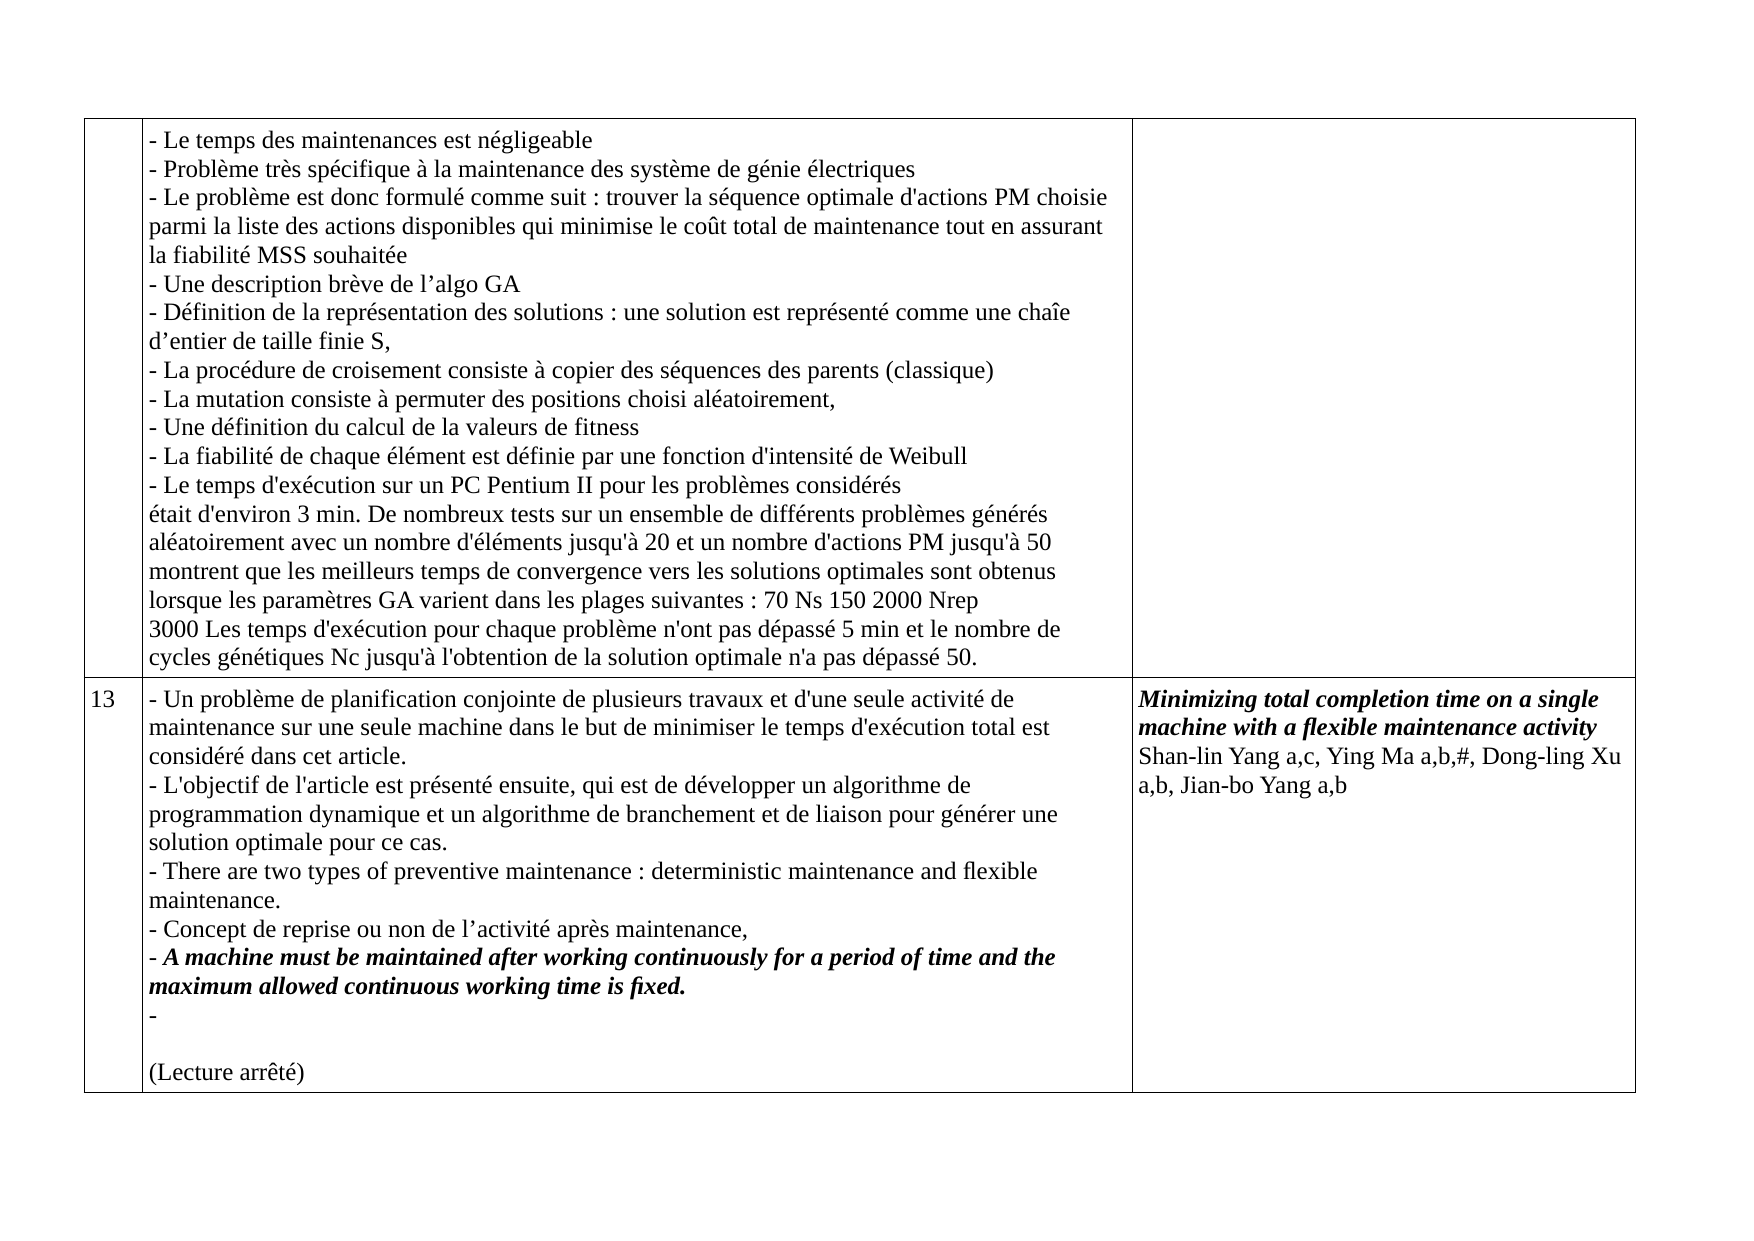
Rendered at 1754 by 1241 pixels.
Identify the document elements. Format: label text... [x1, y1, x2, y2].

table_cell [1133, 119, 1635, 677]
table_cell [85, 119, 142, 677]
table_cell Minimizing total completion time on a single machine with a ﬂexible maintenance activity Shan-lin Yang a,c, Ying Ma a,b,#, Dong-ling Xu a,b, Jian-bo Yang a,b [1133, 678, 1635, 1092]
table_cell - Le temps des maintenances est négligeable - Problème très spécifique à la maintenance des système de génie électriques - Le problème est donc formulé comme suit : trouver la séquence optimale d'actions PM choisie parmi la liste des actions disponibles qui minimise le coût total de maintenance tout en assurant la fiabilité MSS souhaitée - Une description brève de l’algo GA - Définition de la représentation des solutions : une solution est représenté comme une chaîe d’entier de taille finie S, - La procédure de croisement consiste à copier des séquences des parents (classique) - La mutation consiste à permuter des positions choisi aléatoirement, - Une définition du calcul de la valeurs de fitness - La fiabilité de chaque élément est définie par une fonction d'intensité de Weibull - Le temps d'exécution sur un PC Pentium II pour les problèmes considérés était d'environ 3 min. De nombreux tests sur un ensemble de différents problèmes générés aléatoirement avec un nombre d'éléments jusqu'à 20 et un nombre d'actions PM jusqu'à 50 montrent que les meilleurs temps de convergence vers les solutions optimales sont obtenus lorsque les paramètres GA varient dans les plages suivantes : 70 Ns 150 2000 Nrep 3000 Les temps d'exécution pour chaque problème n'ont pas dépassé 5 min et le nombre de cycles génétiques Nc jusqu'à l'obtention de la solution optimale n'a pas dépassé 50. [143, 119, 1132, 677]
table_cell 13 [85, 678, 142, 1092]
table_cell - Un problème de planification conjointe de plusieurs travaux et d'une seule activité de maintenance sur une seule machine dans le but de minimiser le temps d'exécution total est considéré dans cet article. - L'objectif de l'article est présenté ensuite, qui est de développer un algorithme de programmation dynamique et un algorithme de branchement et de liaison pour générer une solution optimale pour ce cas. - There are two types of preventive maintenance : deterministic maintenance and ﬂexible maintenance. - Concept de reprise ou non de l’activité après maintenance, - A machine must be maintained after working continuously for a period of time and the maximum allowed continuous working time is ﬁxed. - (Lecture arrêté) [143, 678, 1132, 1092]
